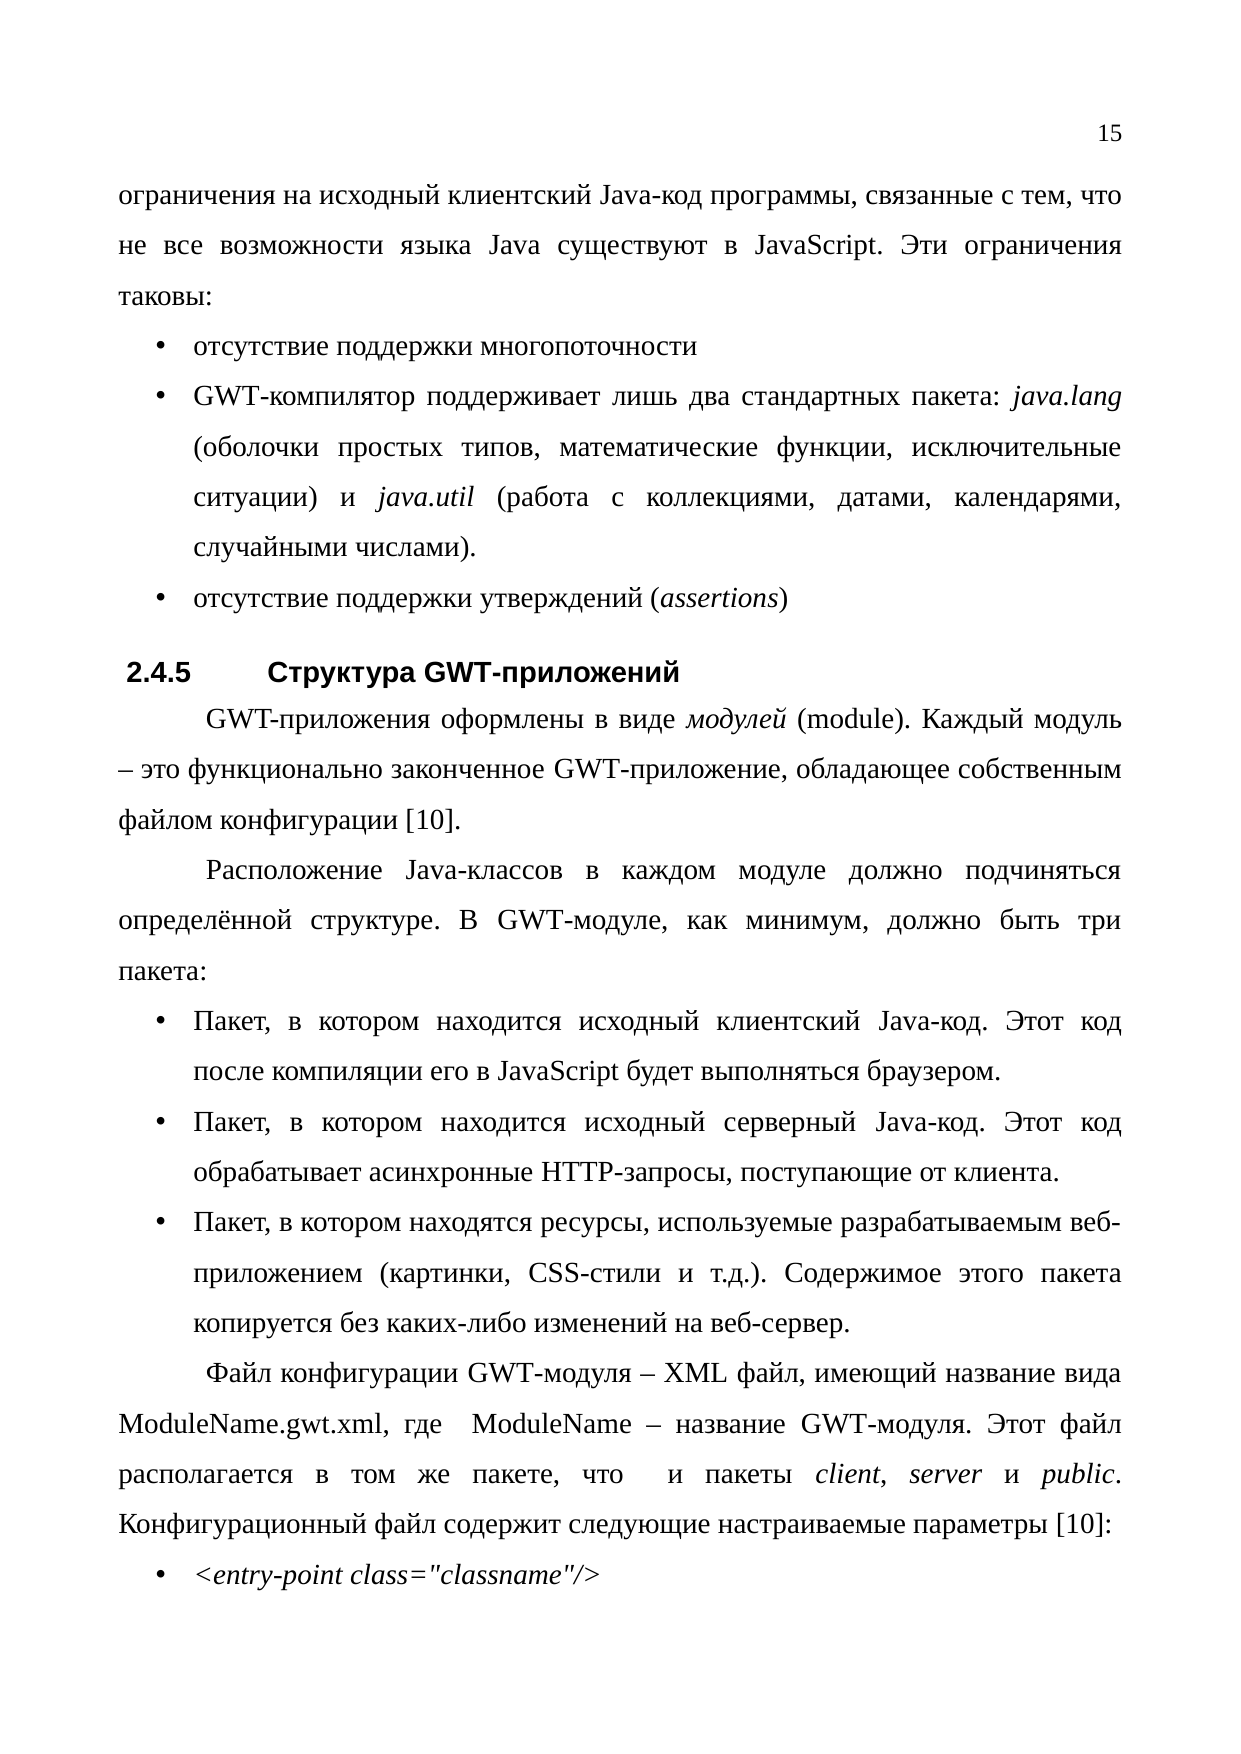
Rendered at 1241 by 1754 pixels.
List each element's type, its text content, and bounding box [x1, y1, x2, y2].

list отсутствие поддержки утверждений (assertions) [156, 580, 1122, 613]
list Пакет, в котором находится исходный серверный Java-код. Этот код обрабатывает асинхронные HTTP-запросы, поступающие от клиента. [156, 1104, 1122, 1188]
list Пакет, в котором находятся ресурсы, используемые разрабатываемым веб-приложением (картинки, CSS-стили и т.д.). Содержимое этого пакета копируется без каких-либо изменений на веб-сервер. [156, 1204, 1122, 1339]
list <entry-point class="classname"/> [156, 1557, 1122, 1591]
text ограничения на исходный клиентский Java-код программы, связанные с тем, что не все возможности языка Java существуют в JavaScript. Эти ограничения таковы: [118, 177, 1122, 311]
subtitle Структура GWT-приложений [118, 655, 1122, 689]
text Расположение Java-классов в каждом модуле должно подчиняться определённой структуре. В GWT-модуле, как минимум, должно быть три пакета: [118, 852, 1122, 986]
text GWT-приложения оформлены в виде модулей (module). Каждый модуль – это функционально законченное GWT-приложение, обладающее собственным файлом конфигурации [10]. [118, 701, 1122, 835]
list Пакет, в котором находится исходный клиентский Java-код. Этот код после компиляции его в JavaScript будет выполняться браузером. [156, 1003, 1122, 1087]
list отсутствие поддержки многопоточности [156, 328, 1122, 362]
list GWT-компилятор поддерживает лишь два стандартных пакета: java.lang (оболочки простых типов, математические функции, исключительные ситуации) и java.util (работа с коллекциями, датами, календарями, случайными числами). [156, 378, 1122, 563]
text Файл конфигурации GWT-модуля – XML файл, имеющий название вида ModuleName.gwt.xml, где ModuleName – название GWT-модуля. Этот файл располагается в том же пакете, что и пакеты client, server и public. Конфигурационный файл содержит следующие настраиваемые параметры [10]: [118, 1356, 1122, 1540]
